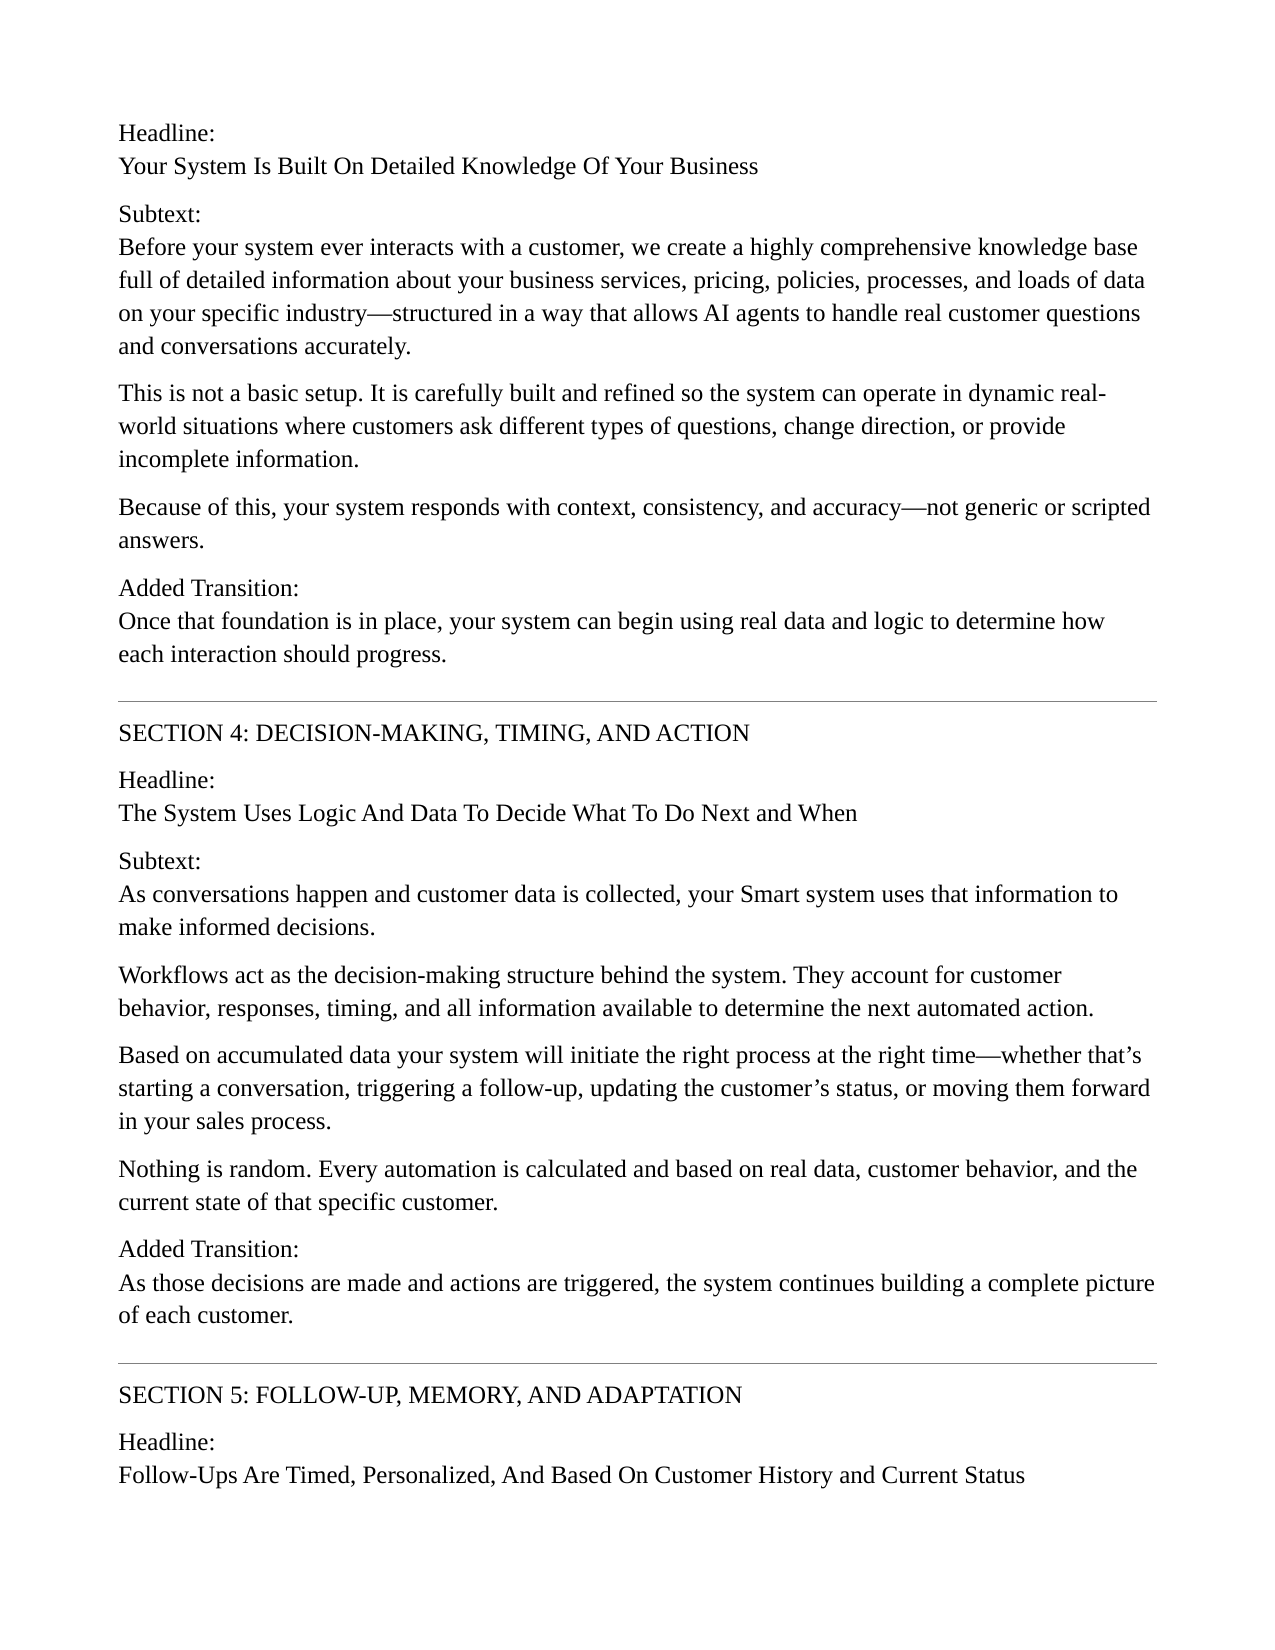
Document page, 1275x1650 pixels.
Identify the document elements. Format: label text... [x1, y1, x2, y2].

text Subtext: As conversations happen and customer data is collected, your Smart system uses that information to make informed decisions. [118, 846, 1157, 941]
text SECTION 4: DECISION-MAKING, TIMING, AND ACTION [118, 718, 1157, 747]
text Headline: Follow-Ups Are Timed, Personalized, And Based On Customer History and Current Status [118, 1427, 1157, 1489]
text Added Transition: Once that foundation is in place, your system can begin using real data and logic to determine how each interaction should progress. [118, 573, 1157, 667]
text Because of this, your system responds with context, consistency, and accuracy—not generic or scripted answers. [118, 492, 1157, 554]
text Workflows act as the decision-making structure behind the system. They account for customer behavior, responses, timing, and all information available to determine the next automated action. [118, 960, 1157, 1021]
text Headline: The System Uses Logic And Data To Decide What To Do Next and When [118, 765, 1157, 827]
text Added Transition: As those decisions are made and actions are triggered, the system continues building a complete picture of each customer. [118, 1234, 1157, 1329]
text Headline: Your System Is Built On Detailed Knowledge Of Your Business [118, 118, 1157, 180]
text Subtext: Before your system ever interacts with a customer, we create a highly comprehensive knowledge base full of detailed information about your business services, pricing, policies, processes, and loads of data on your specific industry—structured in a way that allows AI agents to handle real customer questions and conversations accurately. [118, 199, 1157, 359]
text Based on accumulated data your system will initiate the right process at the right time—whether that’s starting a conversation, triggering a follow-up, updating the customer’s status, or moving them forward in your sales process. [118, 1040, 1157, 1135]
text SECTION 5: FOLLOW-UP, MEMORY, AND ADAPTATION [118, 1380, 1157, 1408]
text Nothing is random. Every automation is calculated and based on real data, customer behavior, and the current state of that specific customer. [118, 1154, 1157, 1216]
text This is not a basic setup. It is carefully built and refined so the system can operate in dynamic real-world situations where customers ask different types of questions, change direction, or provide incomplete information. [118, 378, 1157, 473]
